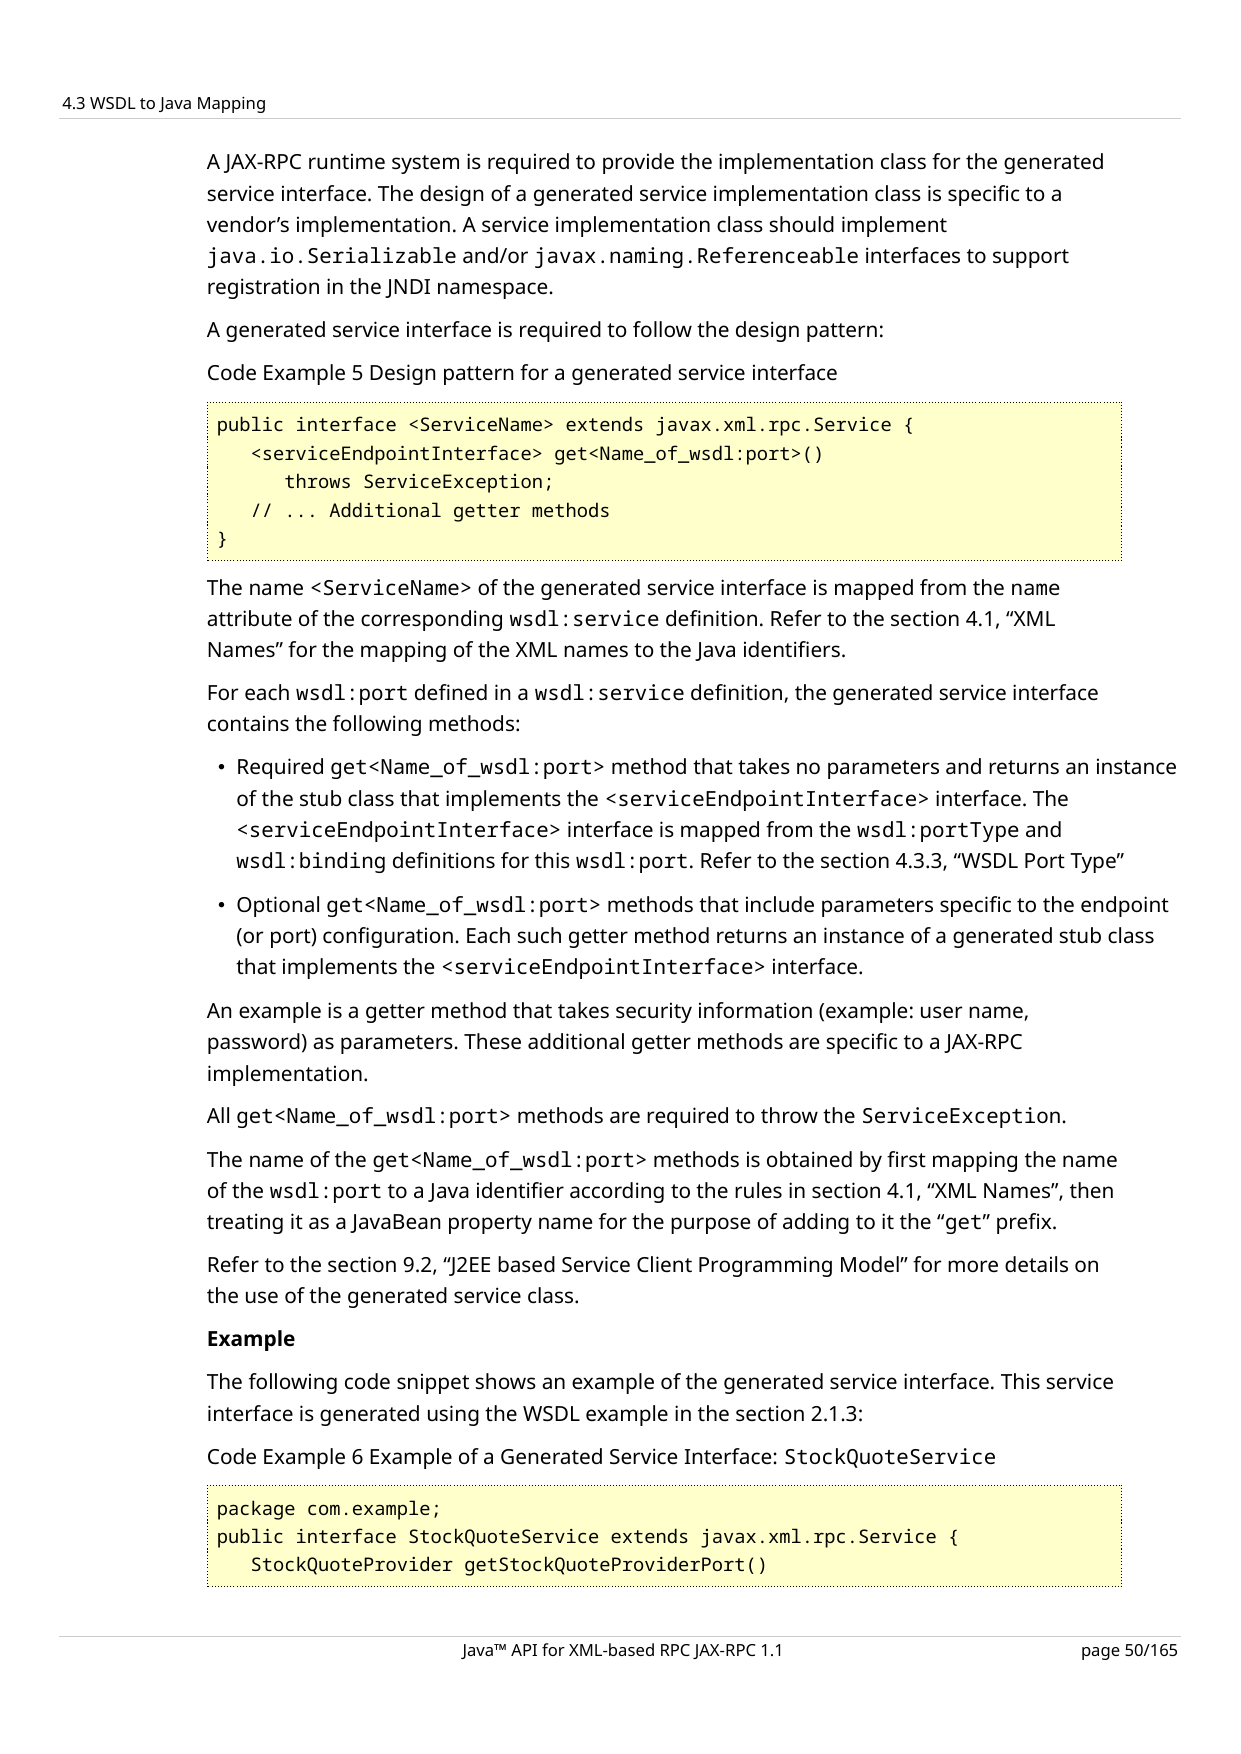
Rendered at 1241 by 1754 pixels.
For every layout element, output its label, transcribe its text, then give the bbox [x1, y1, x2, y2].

text Refer to the section 9.2, “J2EE based Service Client Programming Model” for more details on the use of the generated service class. [207, 1250, 1122, 1310]
text A JAX-RPC runtime system is required to provide the implementation class for the generated service interface. The design of a generated service implementation class is specific to a vendor’s implementation. A service implementation class should implement java.io.Serializable and/or javax.naming.Referenceable interfaces to support registration in the JNDI namespace. [207, 147, 1122, 301]
text Code Example 5 Design pattern for a generated service interface [207, 358, 1122, 387]
list Required get<Name_of_wsdl:port> method that takes no parameters and returns an instance of the stub class that implements the <serviceEndpointInterface> interface. The <serviceEndpointInterface> interface is mapped from the wsdl:portType and wsdl:binding definitions for this wsdl:port. Refer to the section 4.3.3, “WSDL Port Type” [221, 752, 1181, 874]
text The name <ServiceName> of the generated service interface is mapped from the name attribute of the corresponding wsdl:service definition. Refer to the section 4.1, “XML Names” for the mapping of the XML names to the Java identifiers. [207, 573, 1122, 663]
list <serviceEndpointInterface> get<Name_of_wsdl:port>() [207, 430, 1122, 458]
list package com.example; [207, 1485, 1122, 1513]
list } [207, 515, 1122, 561]
text An example is a getter method that takes security information (example: user name, password) as parameters. These additional getter methods are specific to a JAX-RPC implementation. [207, 996, 1122, 1087]
text The name of the get<Name_of_wsdl:port> methods is obtained by first mapping the name of the wsdl:port to a Java identifier according to the rules in section 4.1, “XML Names”, then treating it as a JavaBean property name for the purpose of adding to it the “get” prefix. [207, 1145, 1122, 1236]
text A generated service interface is required to follow the design pattern: [207, 316, 1122, 344]
text For each wsdl:port defined in a wsdl:service definition, the generated service interface contains the following methods: [207, 678, 1122, 738]
list Optional get<Name_of_wsdl:port> methods that include parameters specific to the endpoint (or port) configuration. Each such getter method returns an instance of a generated stub class that implements the <serviceEndpointInterface> interface. [221, 890, 1181, 981]
text Code Example 6 Example of a Generated Service Interface: StockQuoteService [207, 1442, 1122, 1470]
text All get<Name_of_wsdl:port> methods are required to throw the ServiceException. [207, 1102, 1122, 1130]
list StockQuoteProvider getStockQuoteProviderPort() [207, 1542, 1122, 1587]
text Example [207, 1324, 1122, 1353]
list public interface StockQuoteService extends javax.xml.rpc.Service { [207, 1513, 1122, 1542]
text The following code snippet shows an example of the generated service interface. This service interface is generated using the WSDL example in the section 2.1.3: [207, 1367, 1122, 1427]
list // ... Additional getter methods [207, 487, 1122, 515]
list public interface <ServiceName> extends javax.xml.rpc.Service { [207, 402, 1122, 430]
list throws ServiceException; [207, 458, 1122, 487]
